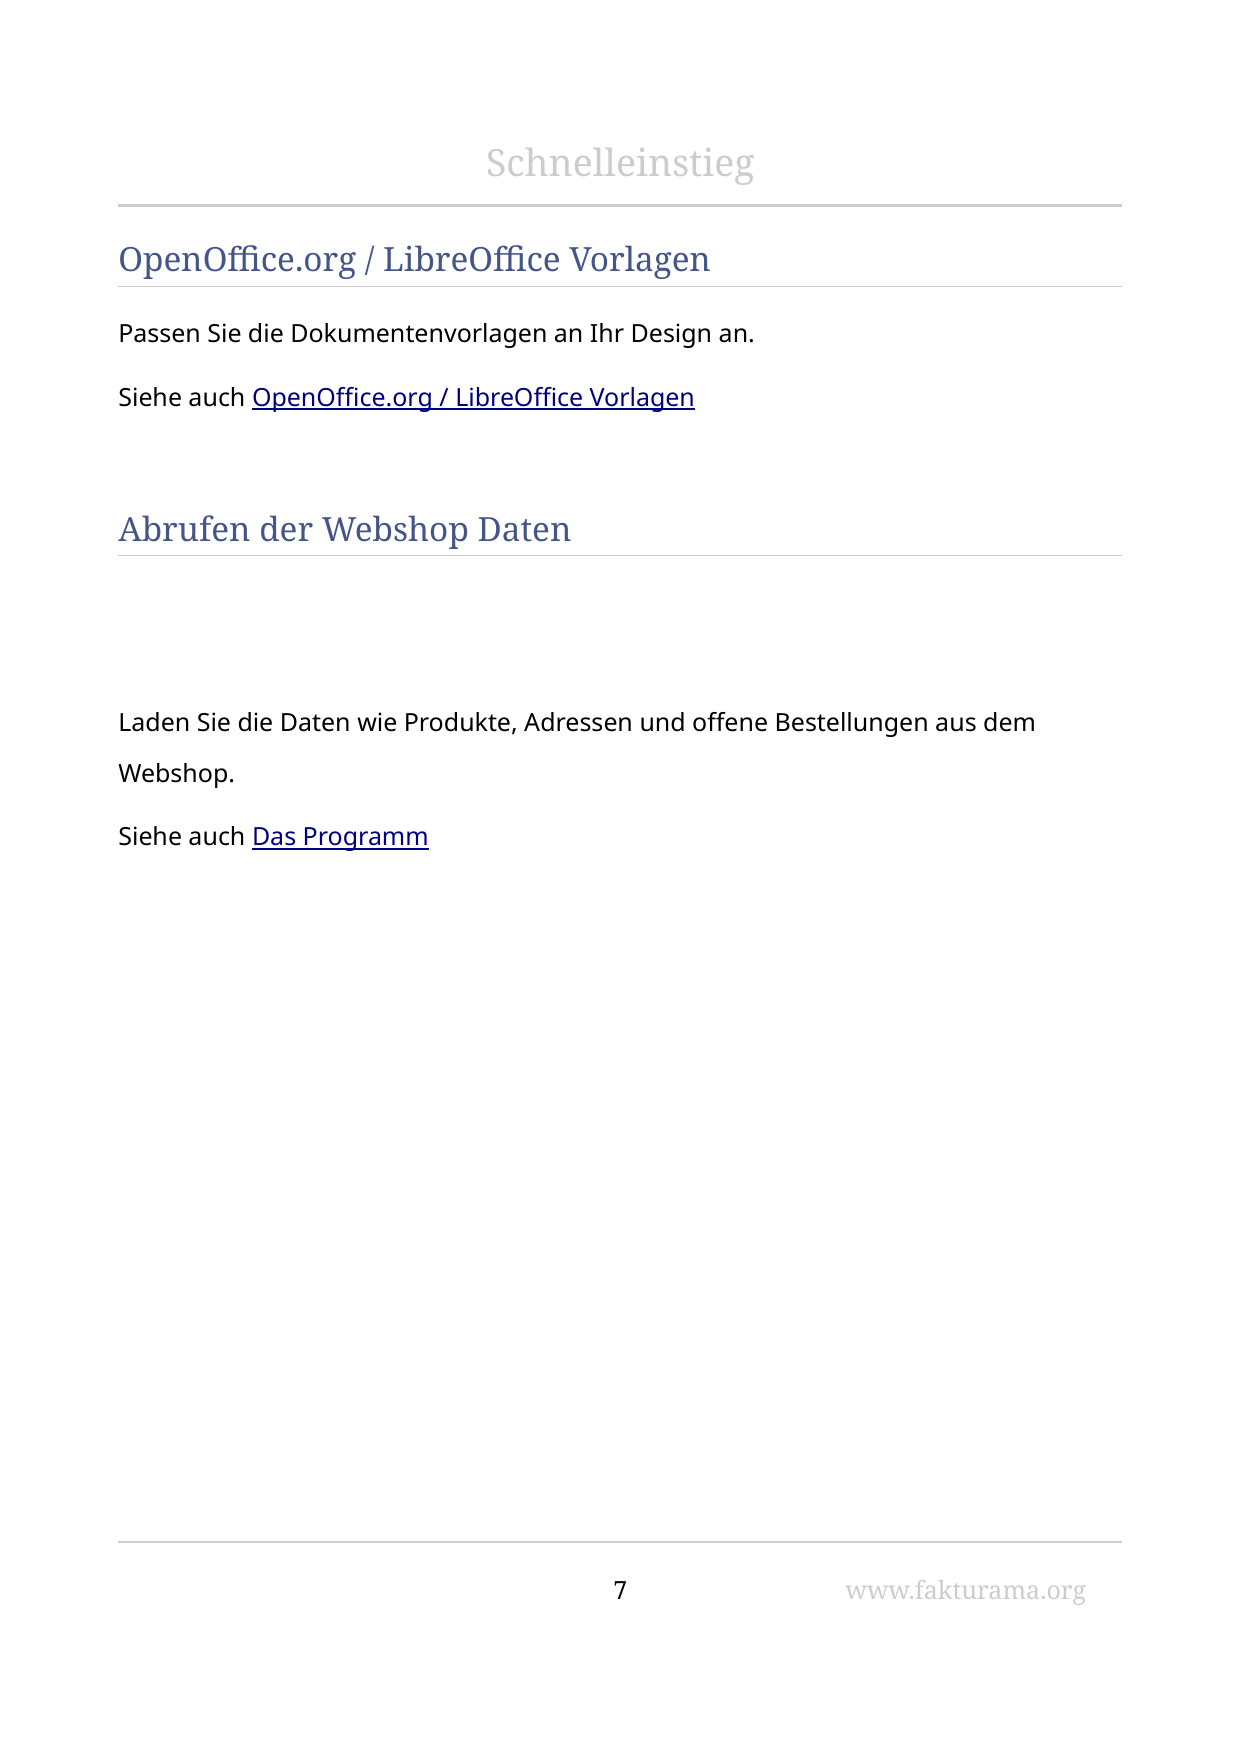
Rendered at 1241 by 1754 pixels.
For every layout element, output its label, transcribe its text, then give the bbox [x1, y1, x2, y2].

subtitle OpenOffice.org / LibreOffice Vorlagen [118, 236, 1122, 286]
text Siehe auch OpenOffice.org / LibreOffice Vorlagen [118, 379, 1122, 413]
subtitle Abrufen der Webshop Daten [118, 505, 1122, 555]
text Siehe auch Das Programm [118, 819, 1122, 853]
text Laden Sie die Daten wie Produkte, Adressen und offene Bestellungen aus dem Webshop. [118, 704, 1122, 789]
text Passen Sie die Dokumentenvorlagen an Ihr Design an. [118, 316, 1122, 350]
